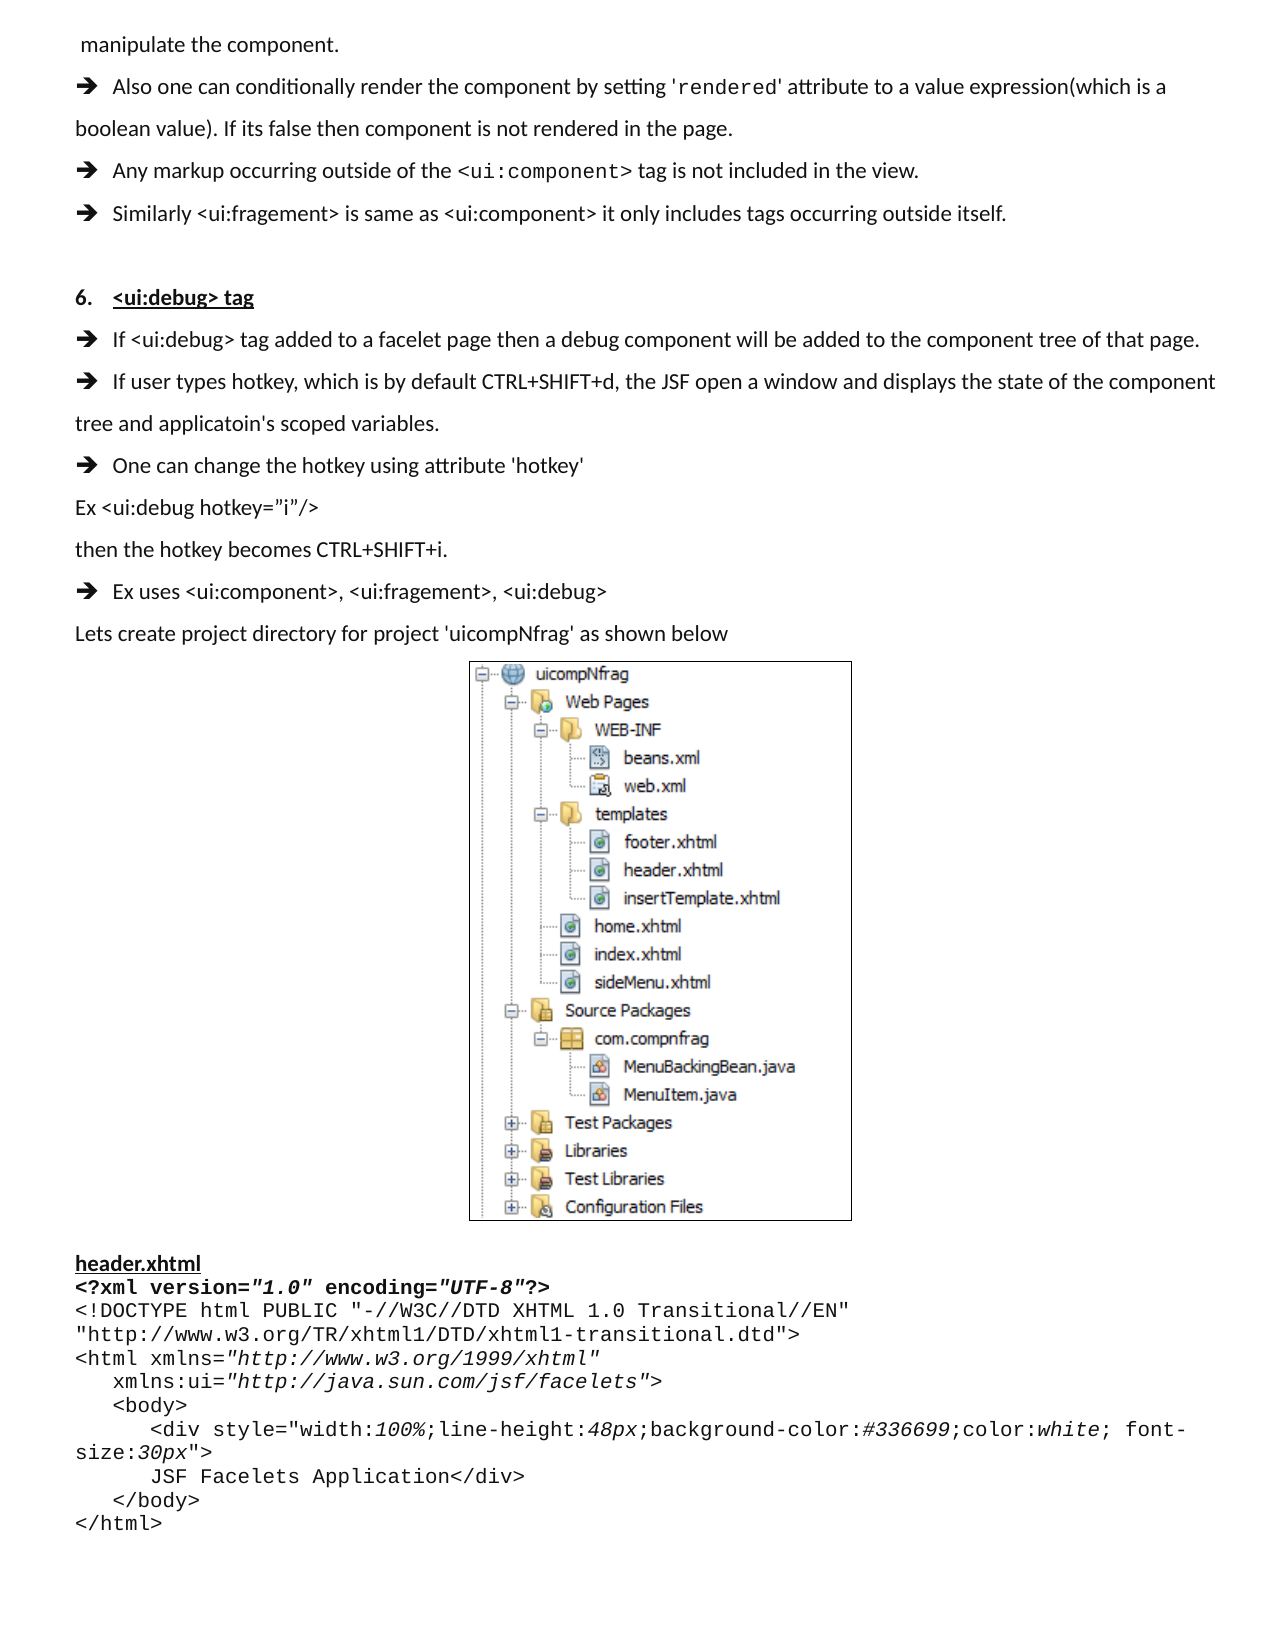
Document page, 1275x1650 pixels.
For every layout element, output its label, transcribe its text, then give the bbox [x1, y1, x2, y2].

text JSF Facelets Application</div> [75, 1466, 1245, 1489]
list If user types hotkey, which is by default CTRL+SHIFT+d, the JSF open a window and displays the state of the component tree and applicatoin's scoped variables. [75, 367, 1245, 437]
list Also one can conditionally render the component by setting 'rendered' attribute to a value expression(which is a boolean value). If its false then component is not rendered in the page. [75, 72, 1245, 142]
text 6. <ui:debug> tag [75, 283, 1245, 311]
text xmlns:ui="http://java.sun.com/jsf/facelets"> [75, 1371, 1245, 1395]
text then the hotkey becomes CTRL+SHIFT+i. [75, 535, 1245, 563]
text <body> [75, 1395, 1245, 1419]
list One can change the hotkey using attribute 'hotkey' [75, 451, 1245, 479]
text <!DOCTYPE html PUBLIC "-//W3C//DTD XHTML 1.0 Transitional//EN" [75, 1300, 1245, 1324]
text </body> [75, 1489, 1245, 1513]
list manipulate the component. [75, 30, 1245, 58]
text header.xhtml [75, 1249, 1245, 1277]
list Similarly <ui:fragement> is same as <ui:component> it only includes tags occurring outside itself. [75, 199, 1245, 227]
text </html> [75, 1513, 1245, 1537]
text <html xmlns="http://www.w3.org/1999/xhtml" [75, 1348, 1245, 1371]
text Ex <ui:debug hotkey=”i”/> [75, 493, 1245, 521]
text <?xml version="1.0" encoding="UTF-8"?> [75, 1277, 1245, 1300]
text Lets create project directory for project 'uicompNfrag' as shown below [75, 619, 1245, 647]
text "http://www.w3.org/TR/xhtml1/DTD/xhtml1-transitional.dtd"> [75, 1324, 1245, 1348]
text <div style="width:100%;line-height:48px;background-color:#336699;color:white; font-size:30px"> [75, 1419, 1245, 1466]
list Any markup occurring outside of the <ui:component> tag is not included in the view. [75, 156, 1245, 185]
list Ex uses <ui:component>, <ui:fragement>, <ui:debug> [75, 577, 1245, 605]
list If <ui:debug> tag added to a facelet page then a debug component will be added to the component tree of that page. [75, 325, 1245, 353]
